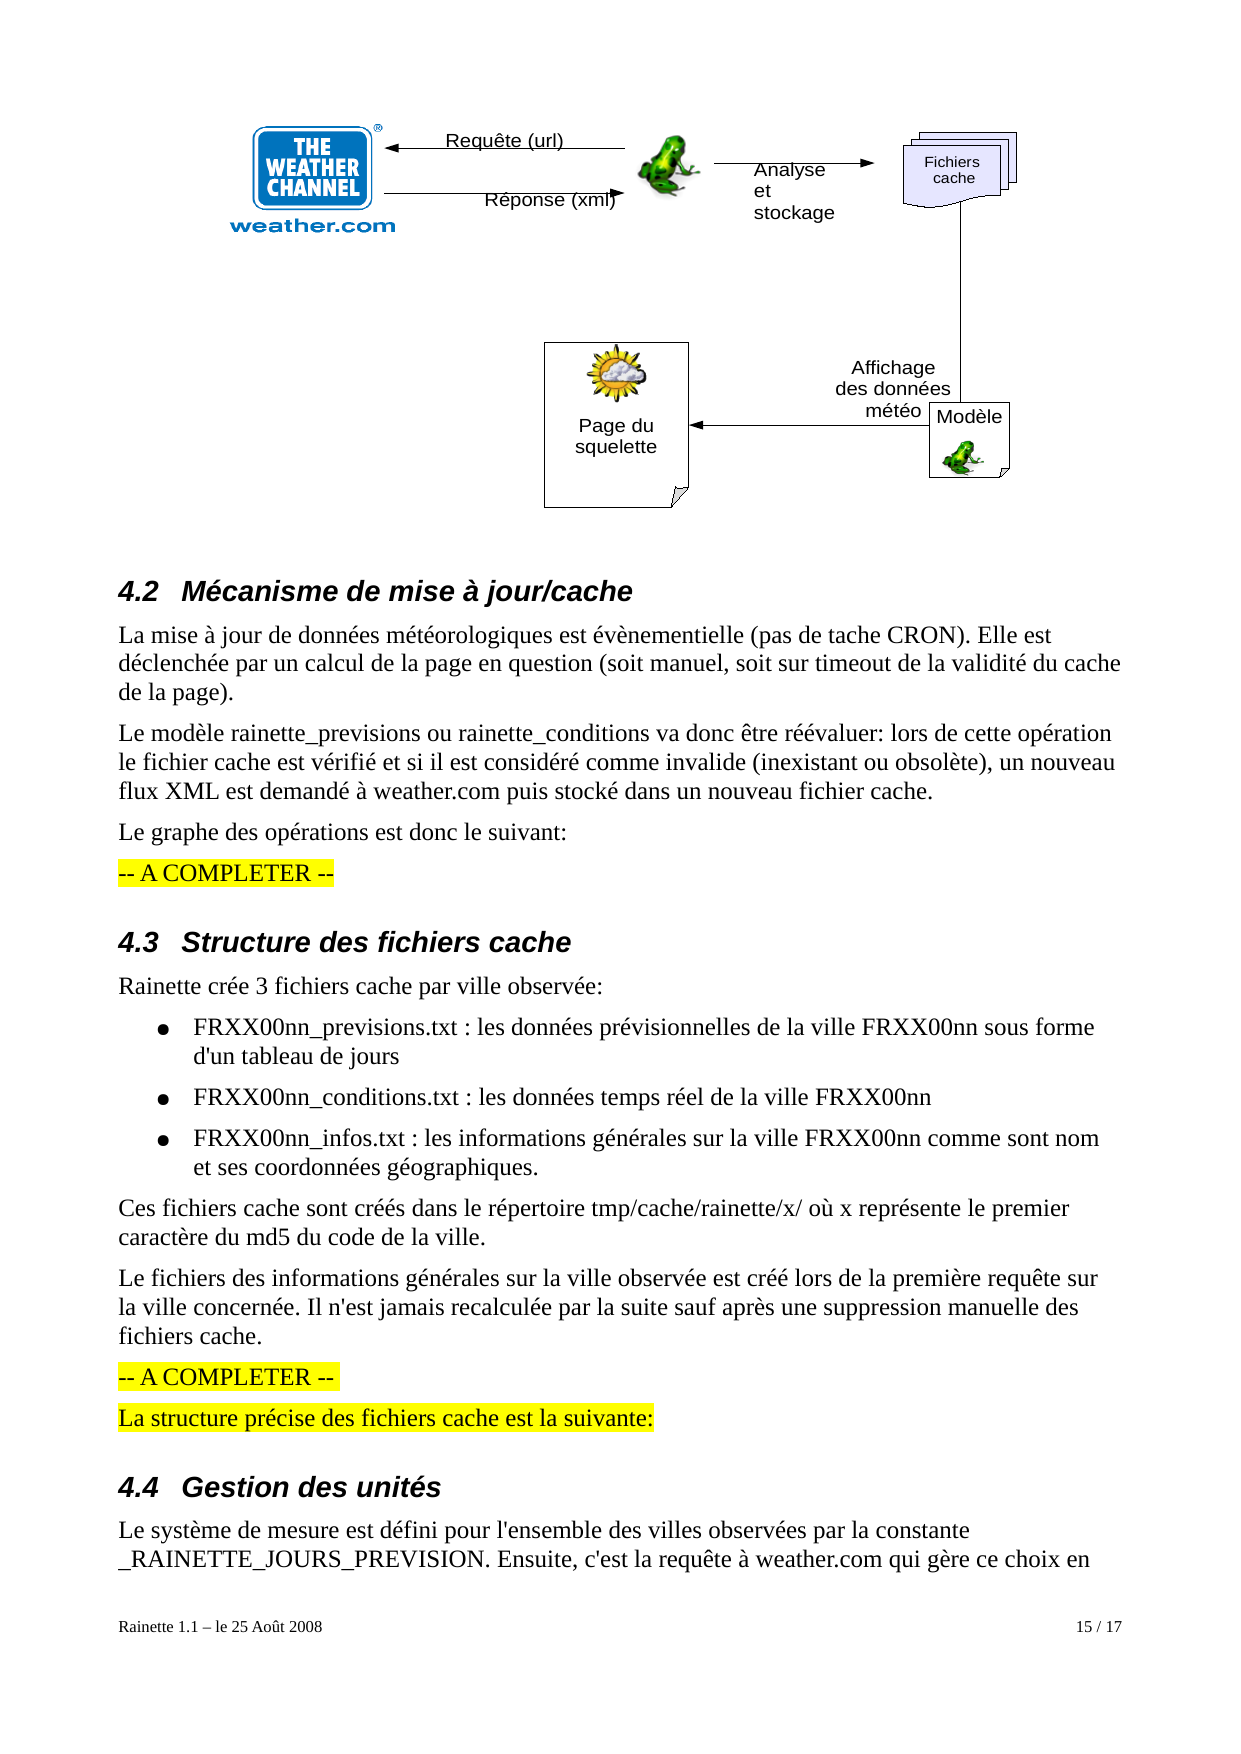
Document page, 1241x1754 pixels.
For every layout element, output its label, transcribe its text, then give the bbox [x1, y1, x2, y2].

list FRXX00nn_conditions.txt : les données temps réel de la ville FRXX00nn [156, 1082, 1122, 1111]
subtitle Gestion des unités [118, 1469, 1122, 1503]
text Le système de mesure est défini pour l'ensemble des villes observées par la constante _RAINETTE_JOURS_PREVISION. Ensuite, c'est la requête à weather.com qui gère ce choix en [118, 1516, 1122, 1573]
text La structure précise des fichiers cache est la suivante: [118, 1403, 1122, 1432]
text -- A COMPLETER -- [118, 1362, 1122, 1391]
text Le fichiers des informations générales sur la ville observée est créé lors de la première requête sur la ville concernée. Il n'est jamais recalculée par la suite sauf après une suppression manuelle des fichiers cache. [118, 1263, 1122, 1349]
subtitle Mécanisme de mise à jour/cache [118, 574, 1122, 607]
list FRXX00nn_infos.txt : les informations générales sur la ville FRXX00nn comme sont nom et ses coordonnées géographiques. [156, 1123, 1122, 1181]
text La mise à jour de données météorologiques est évènementielle (pas de tache CRON). Elle est déclenchée par un calcul de la page en question (soit manuel, soit sur timeout de la validité du cache de la page). [118, 620, 1122, 706]
text Rainette crée 3 fichiers cache par ville observée: [118, 971, 1122, 999]
text -- A COMPLETER -- [118, 858, 1122, 887]
text Ces fichiers cache sont créés dans le répertoire tmp/cache/rainette/x/ où x représente le premier caractère du md5 du code de la ville. [118, 1193, 1122, 1251]
text Le graphe des opérations est donc le suivant: [118, 817, 1122, 846]
text Le modèle rainette_previsions ou rainette_conditions va donc être réévaluer: lors de cette opération le fichier cache est vérifié et si il est considéré comme invalide (inexistant ou obsolète), un nouveau flux XML est demandé à weather.com puis stocké dans un nouveau fichier cache. [118, 718, 1122, 805]
subtitle Structure des fichiers cache [118, 925, 1122, 958]
list FRXX00nn_previsions.txt : les données prévisionnelles de la ville FRXX00nn sous forme d'un tableau de jours [156, 1012, 1122, 1069]
